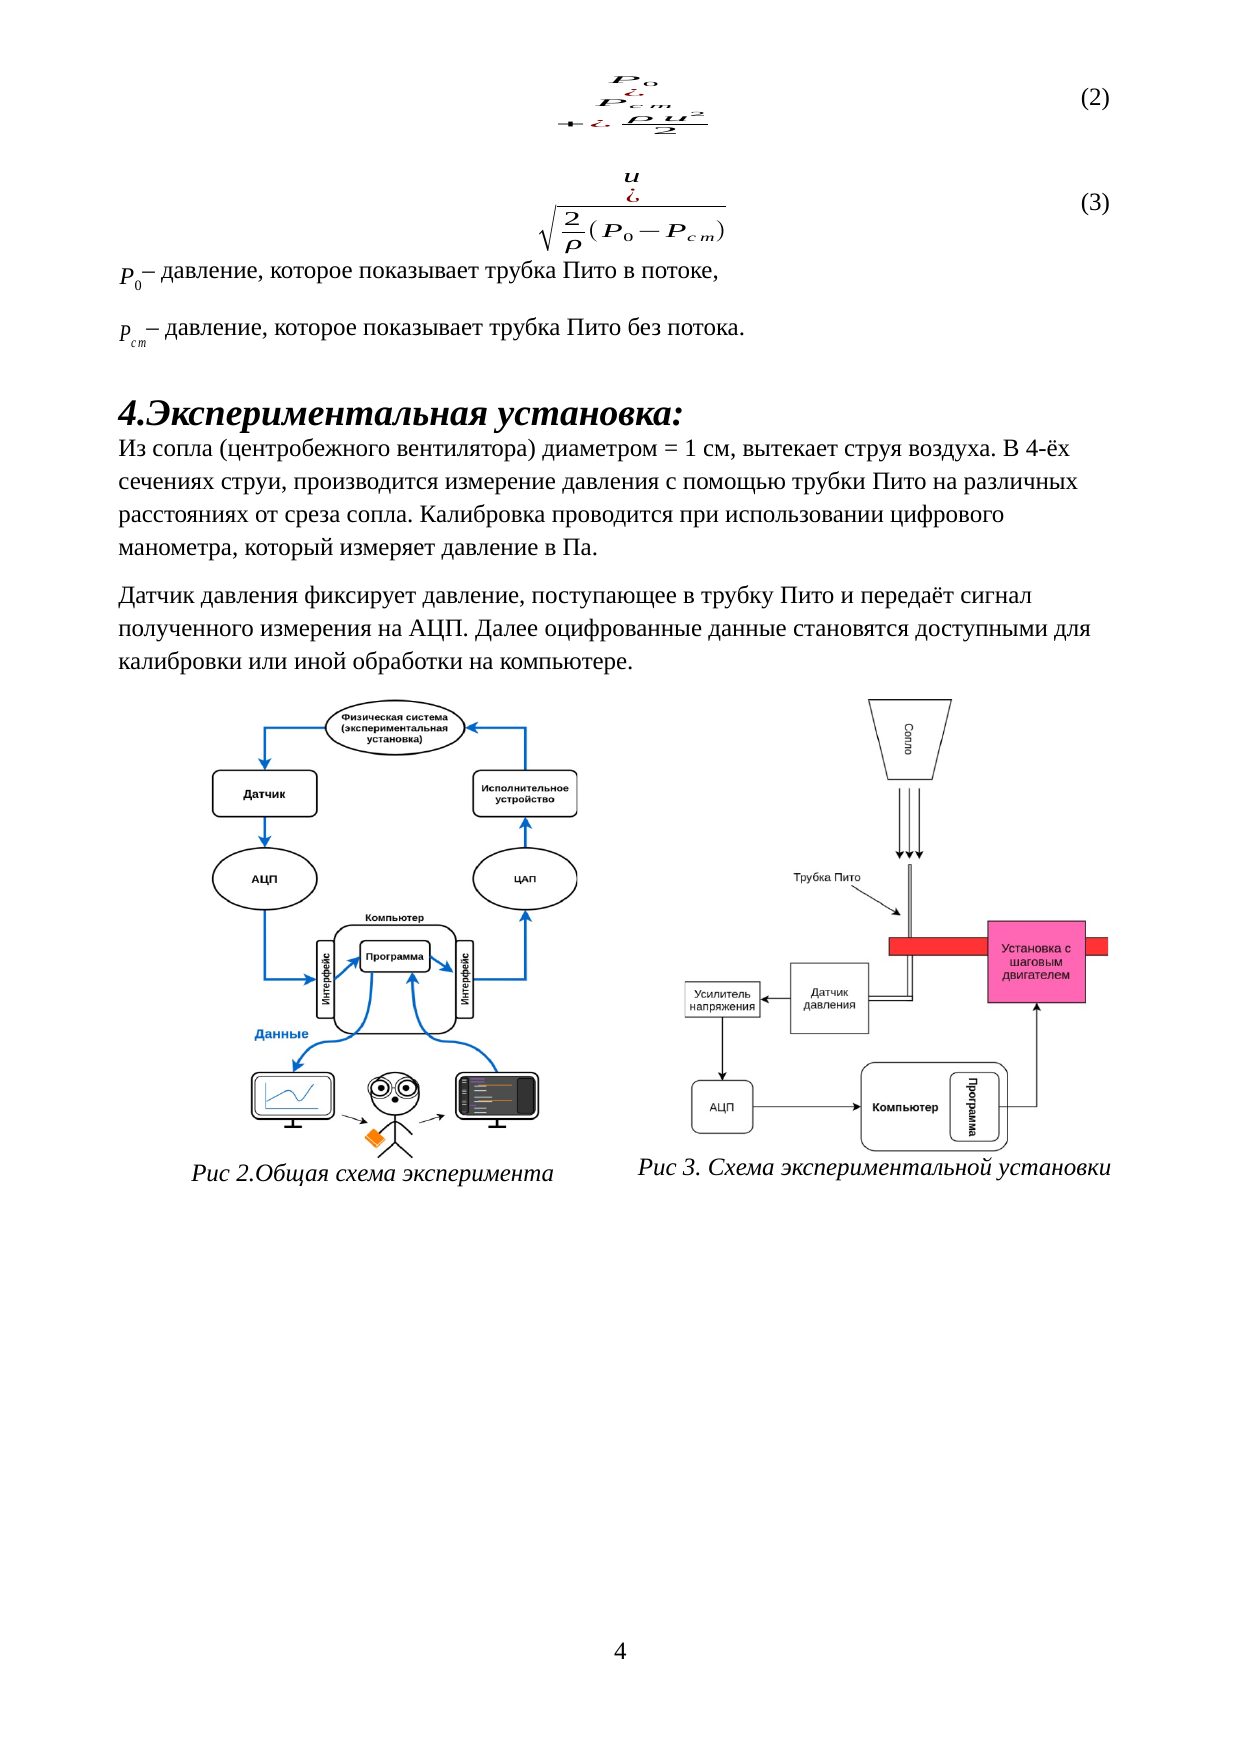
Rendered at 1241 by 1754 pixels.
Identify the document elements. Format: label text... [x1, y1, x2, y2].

table_header Рис 3. Схема экспериментальной установки [625, 694, 1127, 1193]
text Из сопла (центробежного вентилятора) диаметром = 1 см, вытекает струя воздуха. В 4-ёх сечениях струи, производится измерение давления с помощью трубки Пито на различных расстояниях от среза сопла. Калибровка проводится при использовании цифрового манометра, который измеряет давление в Па. [118, 433, 1122, 561]
subtitle Экспериментальная установка: [118, 390, 1122, 433]
text (2) [118, 75, 1122, 136]
text – давление, которое показывает трубка Пито без потока. [118, 312, 1122, 351]
text Датчик давления фиксирует давление, поступающее в трубку Пито и передаёт сигнал полученного измерения на АЦП. Далее оцифрованные данные становятся доступными для калибровки или иной обработки на компьютере. [118, 580, 1122, 675]
table_header Рис 2.Общая схема эксперимента [123, 694, 625, 1193]
text – давление, которое показывает трубка Пито в потоке, [118, 255, 1122, 293]
text (3) [118, 165, 1122, 255]
